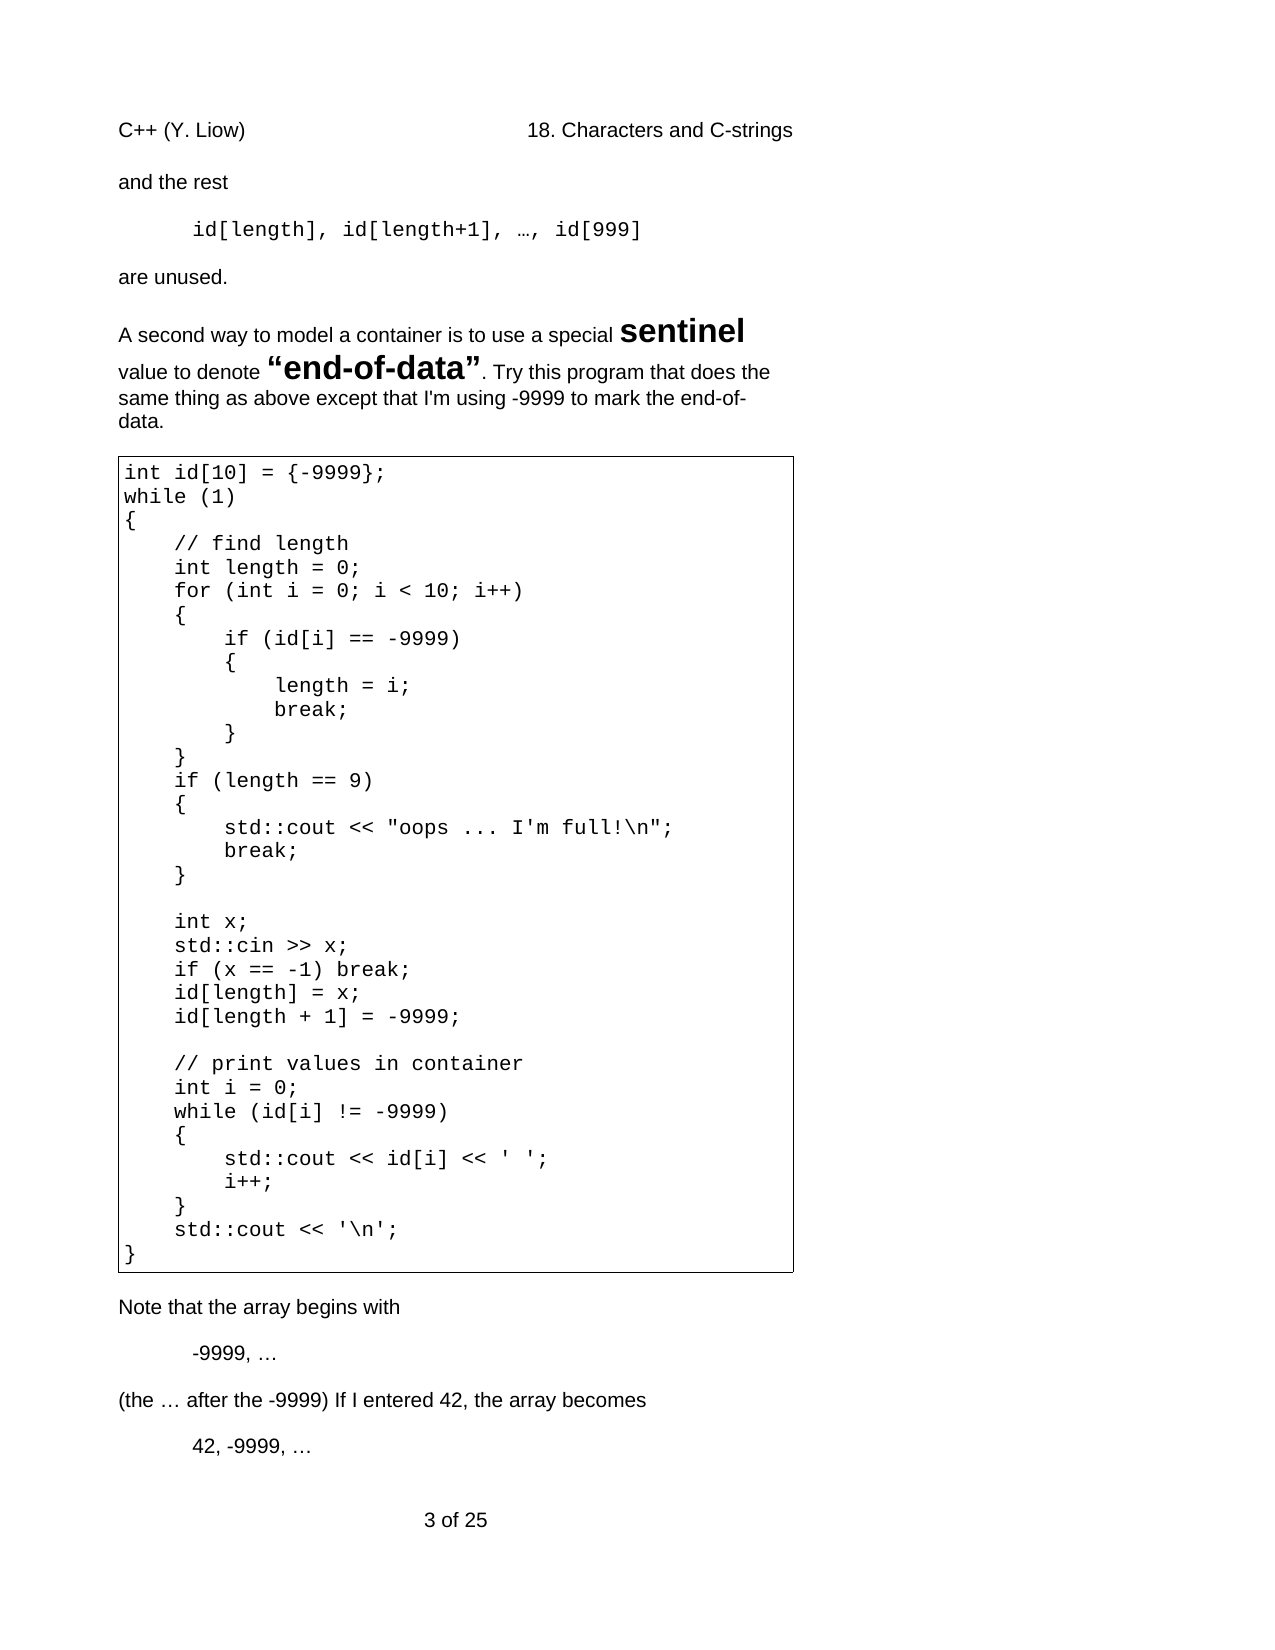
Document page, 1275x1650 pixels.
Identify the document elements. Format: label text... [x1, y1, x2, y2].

text are unused. [118, 266, 793, 289]
text Note that the array begins with [118, 1295, 793, 1318]
text 42, -9999, … [118, 1434, 793, 1458]
text -9999, … [118, 1342, 793, 1365]
table_header int id[10] = {-9999}; while (1) { // find length int length = 0; for (int i = 0; i < 10; i++) { if (id[i] == -9999) { length = i; break; } } if (length == 9) { std::cout << "oops ... I'm full!\n"; break; } int x; std::cin >> x; if (x == -1) break; id[length] = x; id[length + 1] = -9999; // print values in container int i = 0; while (id[i] != -9999) { std::cout << id[i] << ' '; i++; } std::cout << '\n'; } [119, 457, 793, 1272]
text and the rest [118, 171, 793, 194]
text A second way to model a container is to use a special sentinel value to denote “end-of-data”. Try this program that does the same thing as above except that I'm using -9999 to mark the end-of-data. [118, 312, 793, 433]
text (the … after the -9999) If I entered 42, the array becomes [118, 1388, 793, 1411]
text id[length], id[length+1], …, id[999] [118, 217, 793, 242]
